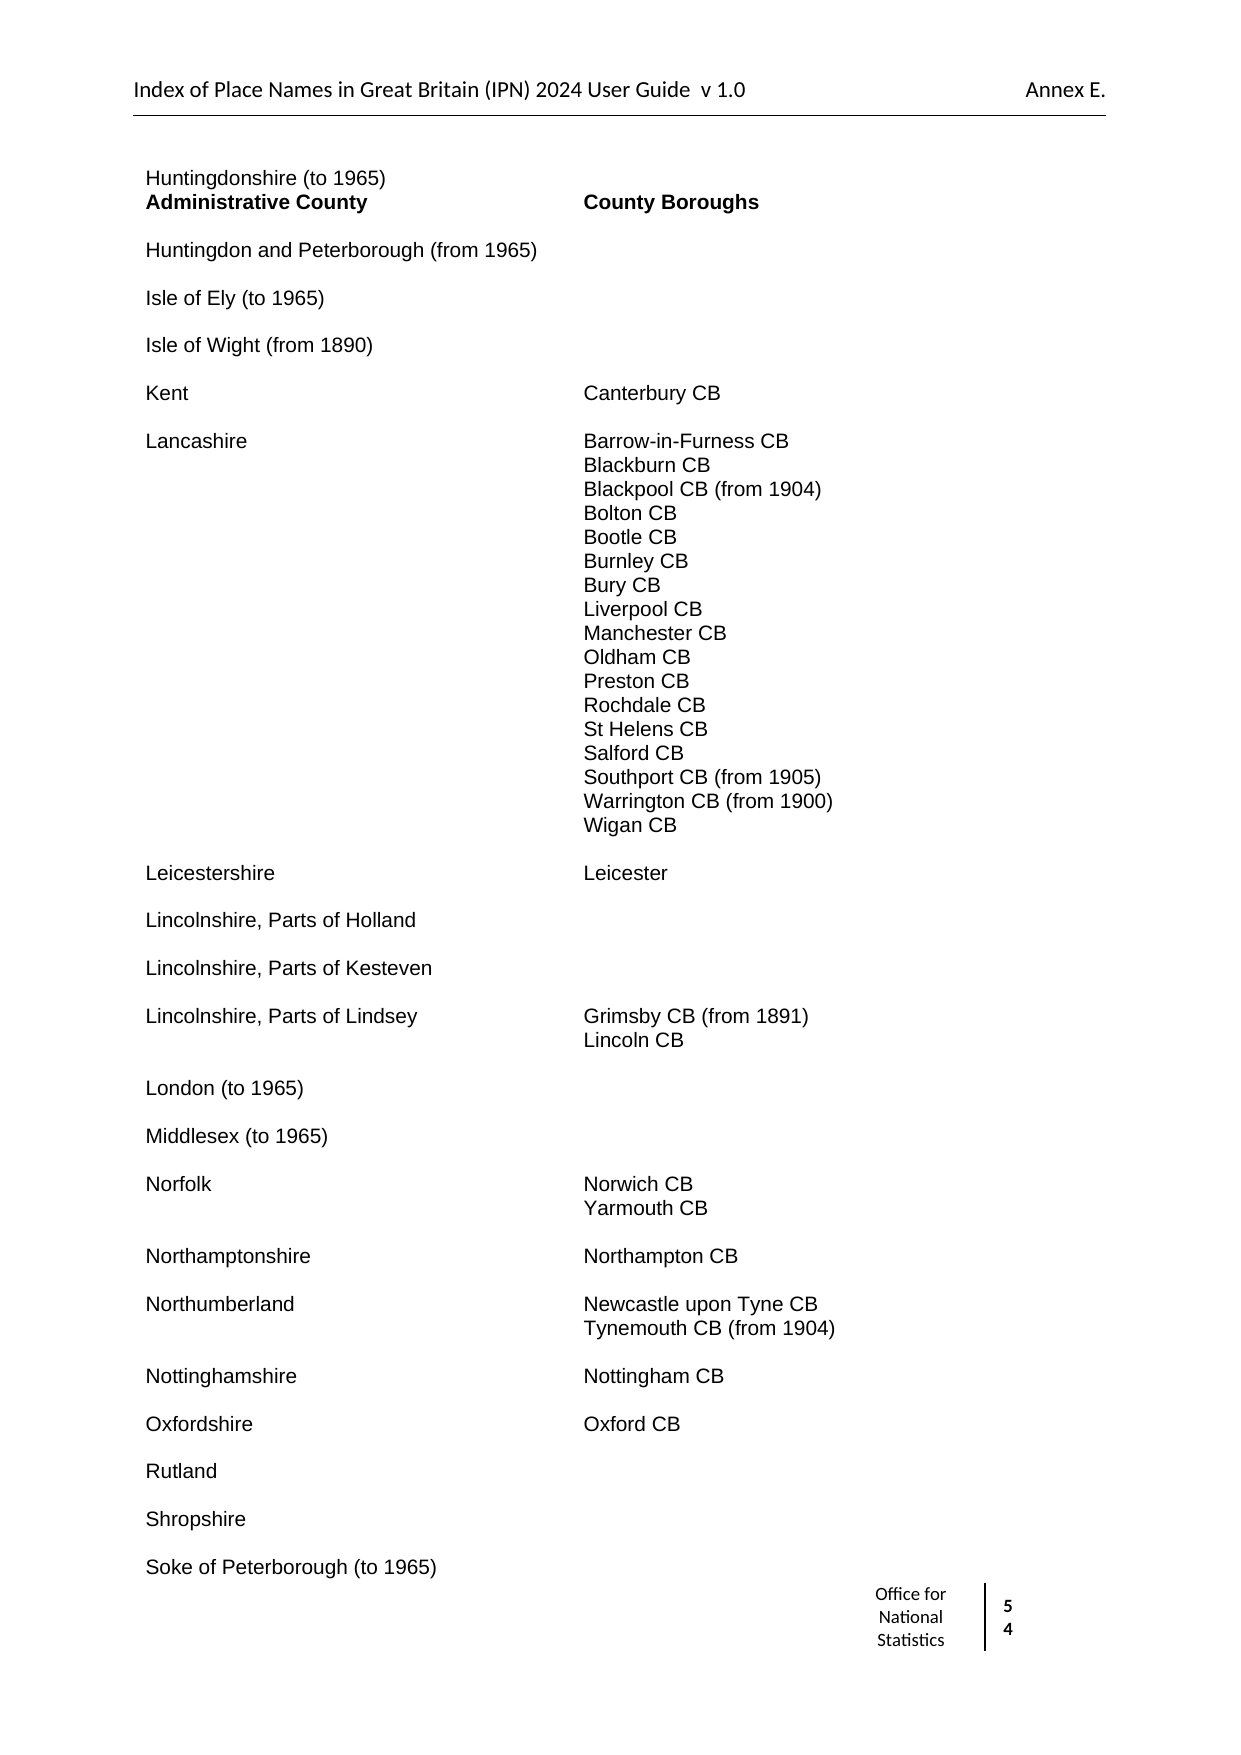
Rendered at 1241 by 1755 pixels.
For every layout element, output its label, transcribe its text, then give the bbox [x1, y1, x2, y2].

text Rochdale CB [145, 693, 1094, 717]
text Northamptonshire Northampton CB [145, 1244, 1094, 1268]
text Lincolnshire, Parts of Lindsey Grimsby CB (from 1891) [145, 1004, 1094, 1028]
text Middlesex (to 1965) [145, 1124, 1094, 1148]
text Bootle CB [145, 525, 1094, 549]
text Soke of Peterborough (to 1965) [145, 1555, 1094, 1579]
text Oxfordshire Oxford CB [145, 1411, 1094, 1435]
text Blackpool CB (from 1904) [145, 477, 1094, 501]
text Huntingdon and Peterborough (from 1965) [145, 237, 1094, 261]
text Southport CB (from 1905) [145, 764, 1094, 788]
text Oldham CB [145, 645, 1094, 669]
text Rutland [145, 1459, 1094, 1483]
text Yarmouth CB [145, 1196, 1094, 1220]
text Salford CB [145, 741, 1094, 764]
text Leicestershire Leicester [145, 860, 1094, 884]
text Lincolnshire, Parts of Kesteven [145, 956, 1094, 980]
text Kent Canterbury CB [145, 381, 1094, 405]
text Liverpool CB [145, 597, 1094, 621]
text Burnley CB [145, 549, 1094, 573]
text Isle of Wight (from 1890) [145, 333, 1094, 357]
text Bolton CB [145, 501, 1094, 525]
text Norfolk Norwich CB [145, 1172, 1094, 1196]
text London (to 1965) [145, 1076, 1094, 1100]
text Wigan CB [145, 812, 1094, 836]
text Huntingdonshire (to 1965) [145, 166, 1094, 189]
text Blackburn CB [145, 453, 1094, 477]
text St Helens CB [145, 717, 1094, 741]
text Nottinghamshire Nottingham CB [145, 1363, 1094, 1387]
text Lincoln CB [145, 1028, 1094, 1052]
text Bury CB [145, 573, 1094, 597]
text Lincolnshire, Parts of Holland [145, 908, 1094, 932]
text Manchester CB [145, 621, 1094, 645]
text Shropshire [145, 1507, 1094, 1531]
text Preston CB [145, 669, 1094, 693]
text Northumberland Newcastle upon Tyne CB [145, 1292, 1094, 1316]
text Tynemouth CB (from 1904) [145, 1316, 1094, 1339]
text Administrative County County Boroughs [145, 189, 1094, 213]
text Lancashire Barrow-in-Furness CB [145, 429, 1094, 453]
text Isle of Ely (to 1965) [145, 285, 1094, 309]
text Warrington CB (from 1900) [145, 788, 1094, 812]
